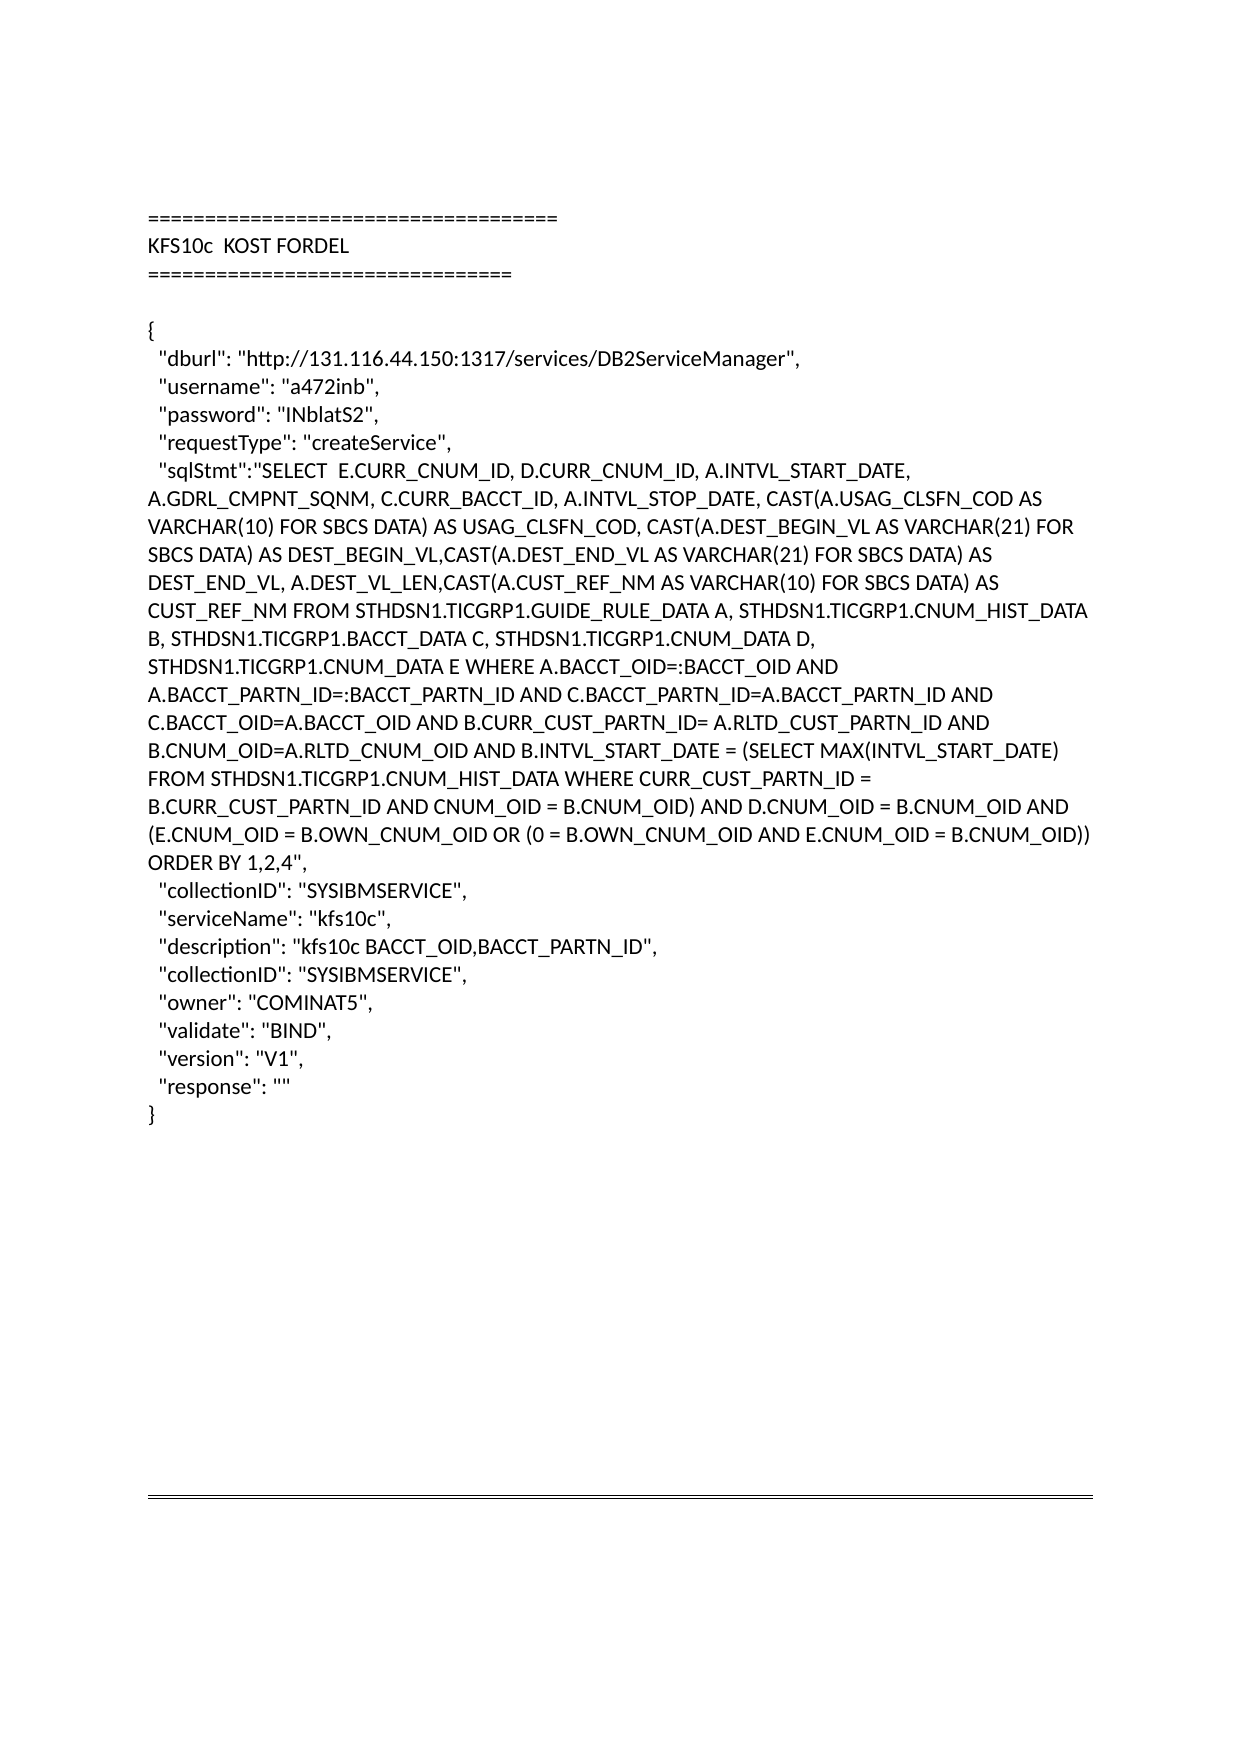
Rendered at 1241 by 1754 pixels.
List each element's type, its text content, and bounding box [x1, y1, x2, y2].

text "username": "a472inb", [148, 372, 1093, 400]
text "validate": "BIND", [148, 1016, 1093, 1044]
text "description": "kfs10c BACCT_OID,BACCT_PARTN_ID", [148, 932, 1093, 960]
text { [148, 316, 1093, 344]
text "requestType": "createService", [148, 428, 1093, 456]
text "owner": "COMINAT5", [148, 988, 1093, 1016]
text "collectionID": "SYSIBMSERVICE", [148, 876, 1093, 904]
text "collectionID": "SYSIBMSERVICE", [148, 960, 1093, 988]
text "serviceName": "kfs10c", [148, 904, 1093, 932]
text } [148, 1100, 1093, 1128]
text ================================ [148, 260, 1093, 288]
text "response": "" [148, 1072, 1093, 1100]
text "sqlStmt":"SELECT E.CURR_CNUM_ID, D.CURR_CNUM_ID, A.INTVL_START_DATE, A.GDRL_CMPNT_SQNM, C.CURR_BACCT_ID, A.INTVL_STOP_DATE, CAST(A.USAG_CLSFN_COD AS VARCHAR(10) FOR SBCS DATA) AS USAG_CLSFN_COD, CAST(A.DEST_BEGIN_VL AS VARCHAR(21) FOR SBCS DATA) AS DEST_BEGIN_VL,CAST(A.DEST_END_VL AS VARCHAR(21) FOR SBCS DATA) AS DEST_END_VL, A.DEST_VL_LEN,CAST(A.CUST_REF_NM AS VARCHAR(10) FOR SBCS DATA) AS CUST_REF_NM FROM STHDSN1.TICGRP1.GUIDE_RULE_DATA A, STHDSN1.TICGRP1.CNUM_HIST_DATA B, STHDSN1.TICGRP1.BACCT_DATA C, STHDSN1.TICGRP1.CNUM_DATA D, STHDSN1.TICGRP1.CNUM_DATA E WHERE A.BACCT_OID=:BACCT_OID AND A.BACCT_PARTN_ID=:BACCT_PARTN_ID AND C.BACCT_PARTN_ID=A.BACCT_PARTN_ID AND C.BACCT_OID=A.BACCT_OID AND B.CURR_CUST_PARTN_ID= A.RLTD_CUST_PARTN_ID AND B.CNUM_OID=A.RLTD_CNUM_OID AND B.INTVL_START_DATE = (SELECT MAX(INTVL_START_DATE) FROM STHDSN1.TICGRP1.CNUM_HIST_DATA WHERE CURR_CUST_PARTN_ID = B.CURR_CUST_PARTN_ID AND CNUM_OID = B.CNUM_OID) AND D.CNUM_OID = B.CNUM_OID AND (E.CNUM_OID = B.OWN_CNUM_OID OR (0 = B.OWN_CNUM_OID AND E.CNUM_OID = B.CNUM_OID)) ORDER BY 1,2,4", [148, 456, 1093, 876]
text "dburl": "http://131.116.44.150:1317/services/DB2ServiceManager", [148, 344, 1093, 372]
text KFS10c KOST FORDEL [148, 232, 1093, 260]
text ==================================== [148, 204, 1093, 232]
text "password": "INblatS2", [148, 400, 1093, 428]
text "version": "V1", [148, 1044, 1093, 1072]
